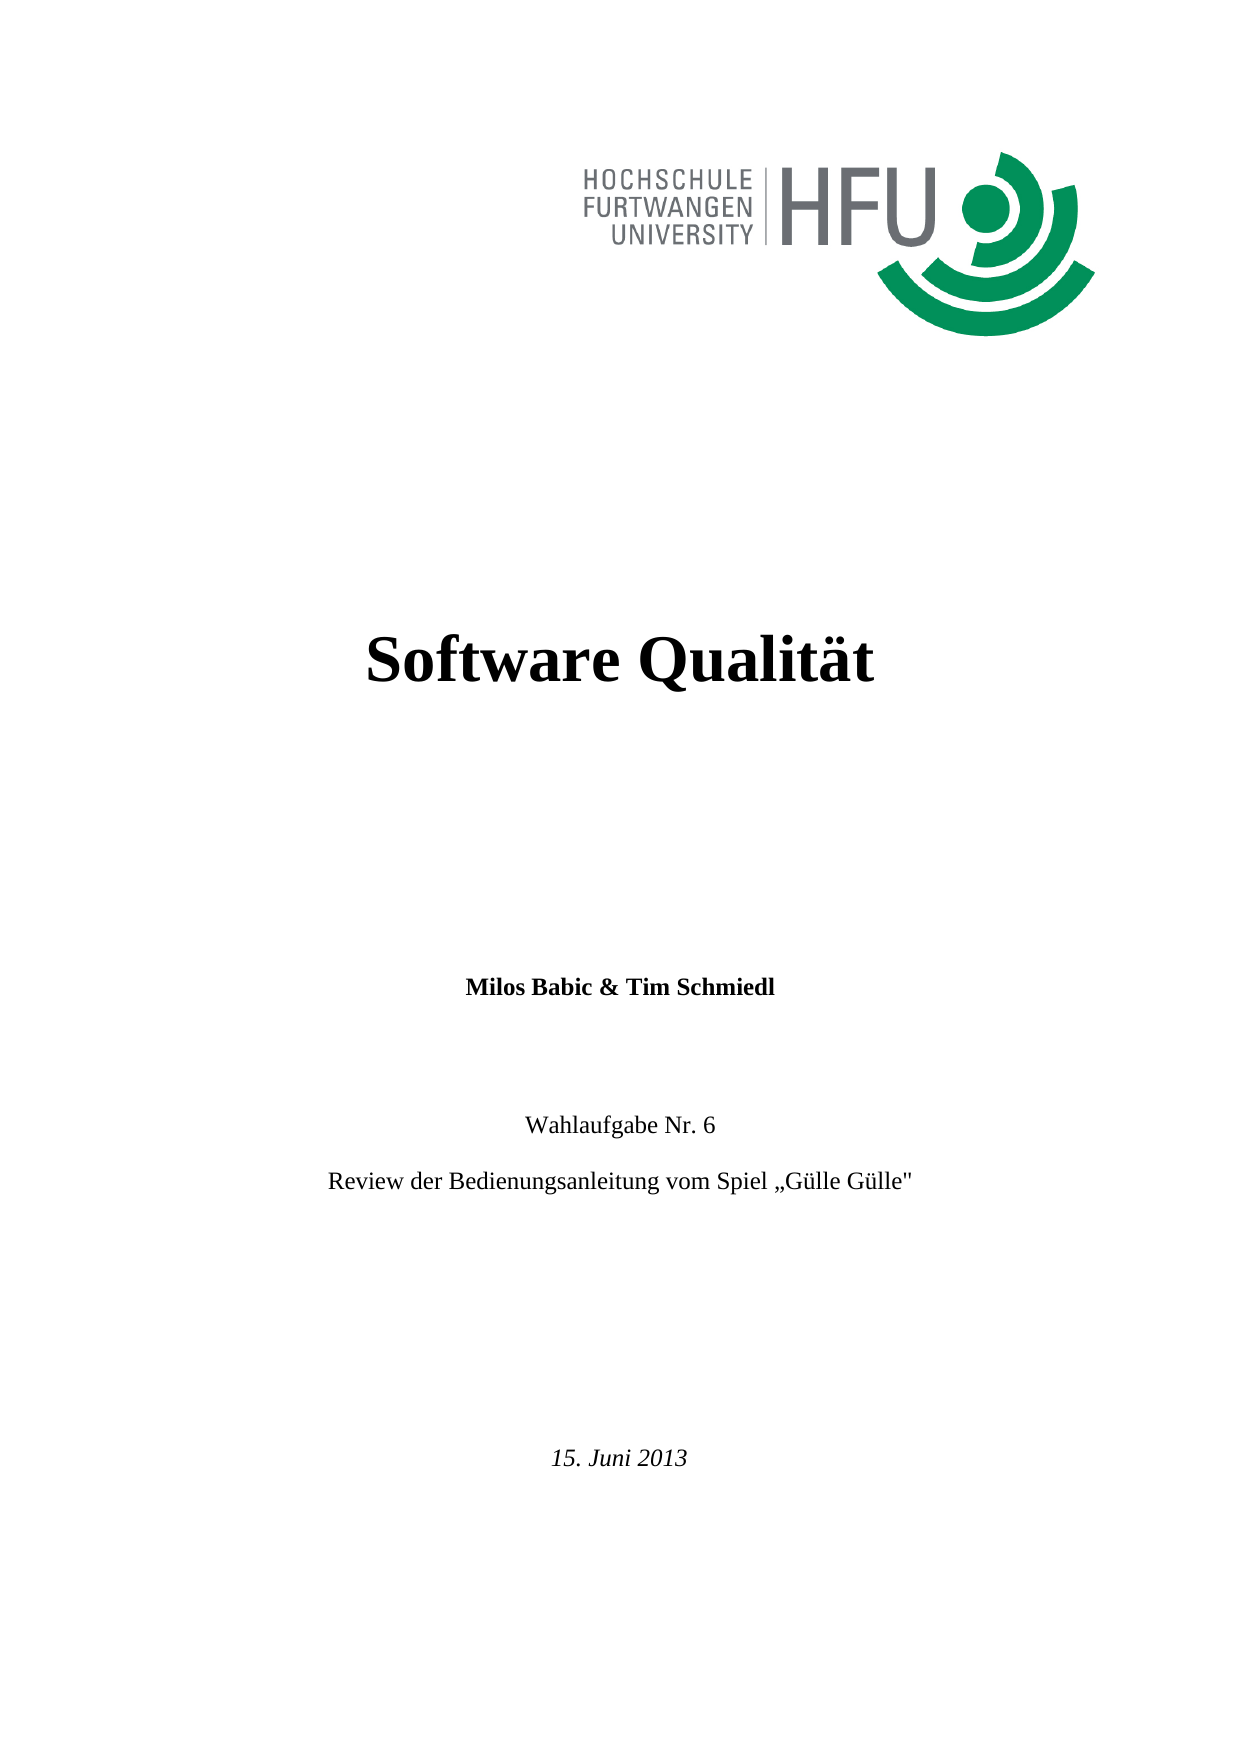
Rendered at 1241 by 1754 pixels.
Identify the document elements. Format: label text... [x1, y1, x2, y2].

text Software Qualität [118, 622, 1122, 696]
text Review der Bedienungsanleitung vom Spiel „Gülle Gülle" [118, 1167, 1122, 1195]
text Milos Babic & Tim Schmiedl [118, 973, 1122, 1001]
picture [551, 125, 1123, 360]
text Wahlaufgabe Nr. 6 [118, 1112, 1122, 1139]
text 15. Juni 2013 [118, 1444, 1122, 1472]
